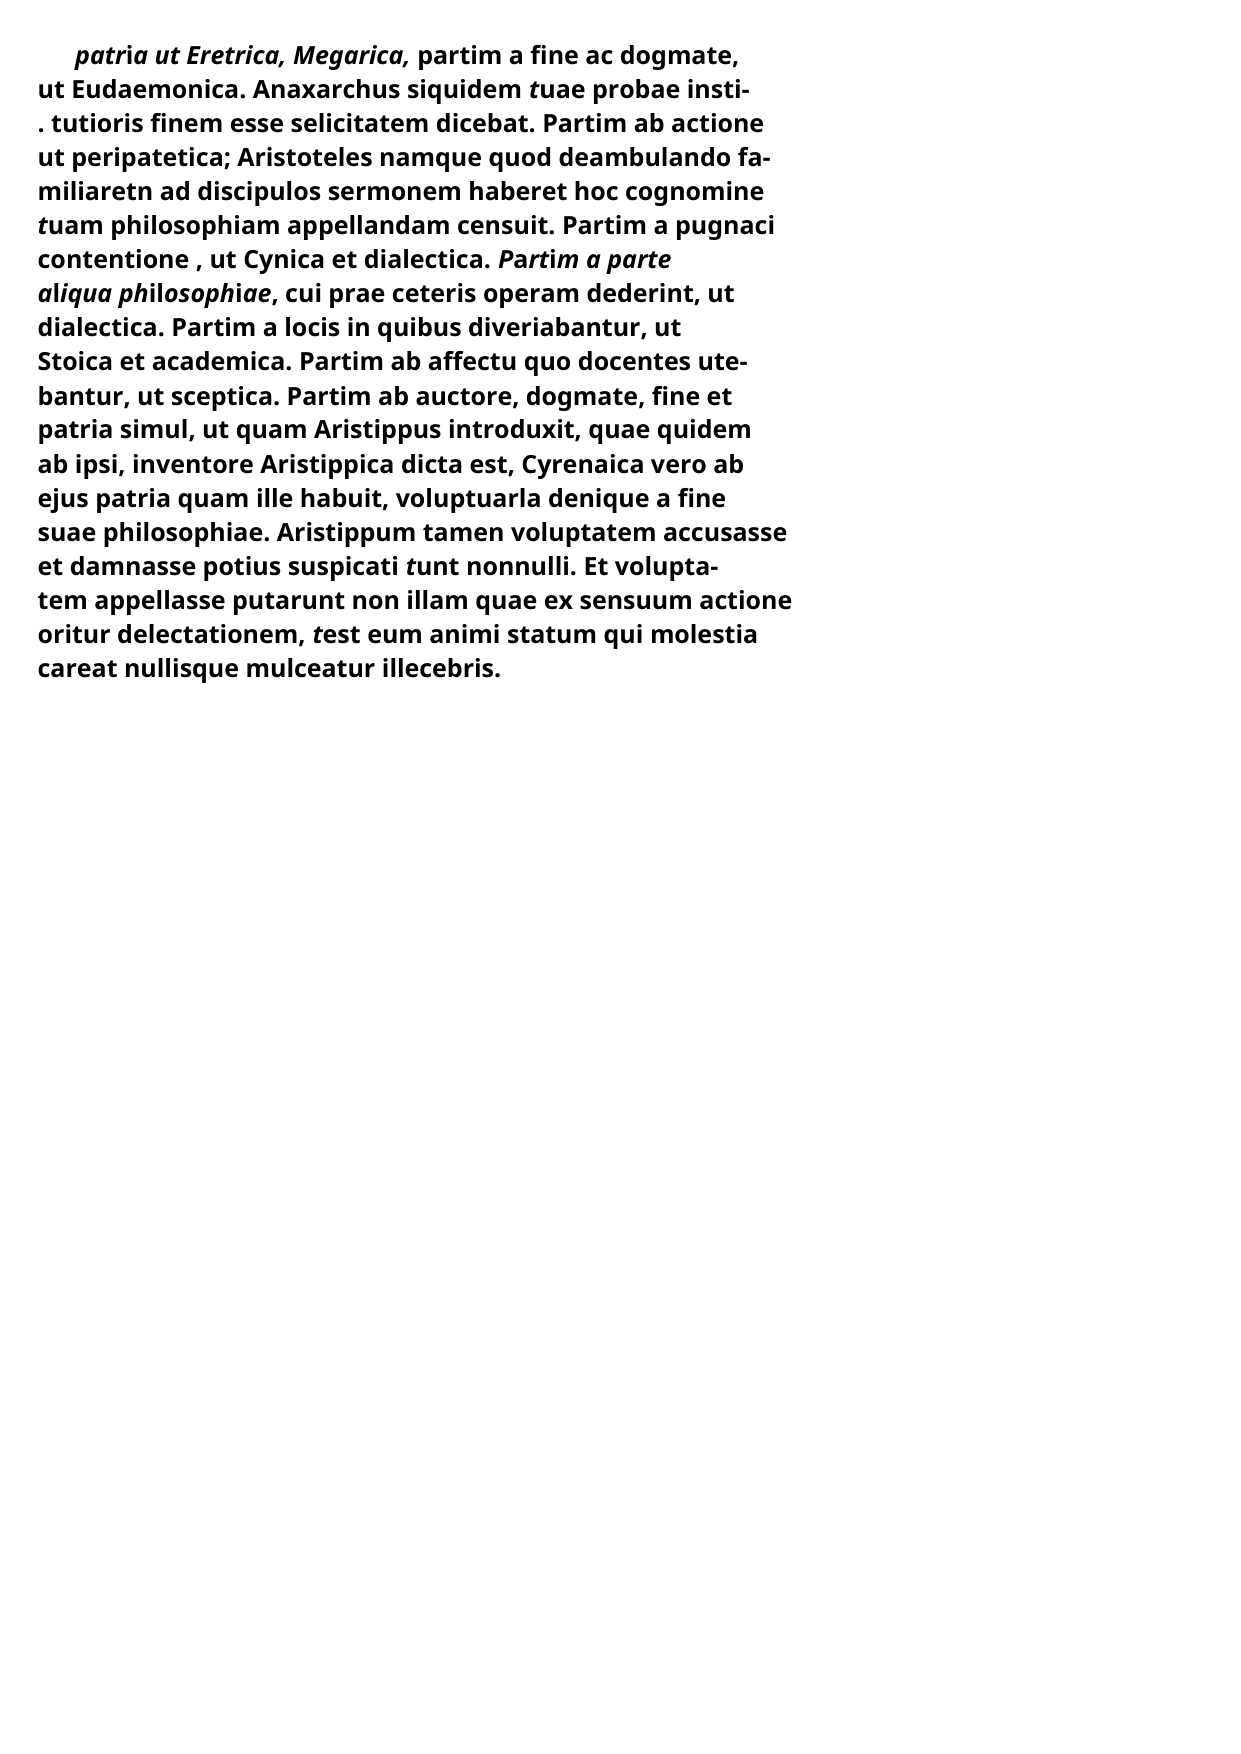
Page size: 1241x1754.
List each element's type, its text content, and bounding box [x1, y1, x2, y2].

text patria ut Eretrica, Megarica, partim a fine ac dogmate, ut Eudaemonica. Anaxarchus siquidem tuae probae insti- . tutioris finem esse selicitatem dicebat. Partim ab actione ut peripatetica; Aristoteles namque quod deambulando fa- miliaretn ad discipulos sermonem haberet hoc cognomine tuam philosophiam appellandam censuit. Partim a pugnaci contentione , ut Cynica et dialectica. Partim a parte aliqua philosophiae, cui prae ceteris operam dederint, ut dialectica. Partim a locis in quibus diveriabantur, ut Stoica et academica. Partim ab affectu quo docentes ute- bantur, ut sceptica. Partim ab auctore, dogmate, fine et patria simul, ut quam Aristippus introduxit, quae quidem ab ipsi, inventore Aristippica dicta est, Cyrenaica vero ab ejus patria quam ille habuit, voluptuarla denique a fine suae philosophiae. Aristippum tamen voluptatem accusasse et damnasse potius suspicati tunt nonnulli. Et volupta- tem appellasse putarunt non illam quae ex sensuum actione oritur delectationem, test eum animi statum qui molestia careat nullisque mulceatur illecebris. [37, 37, 1203, 685]
